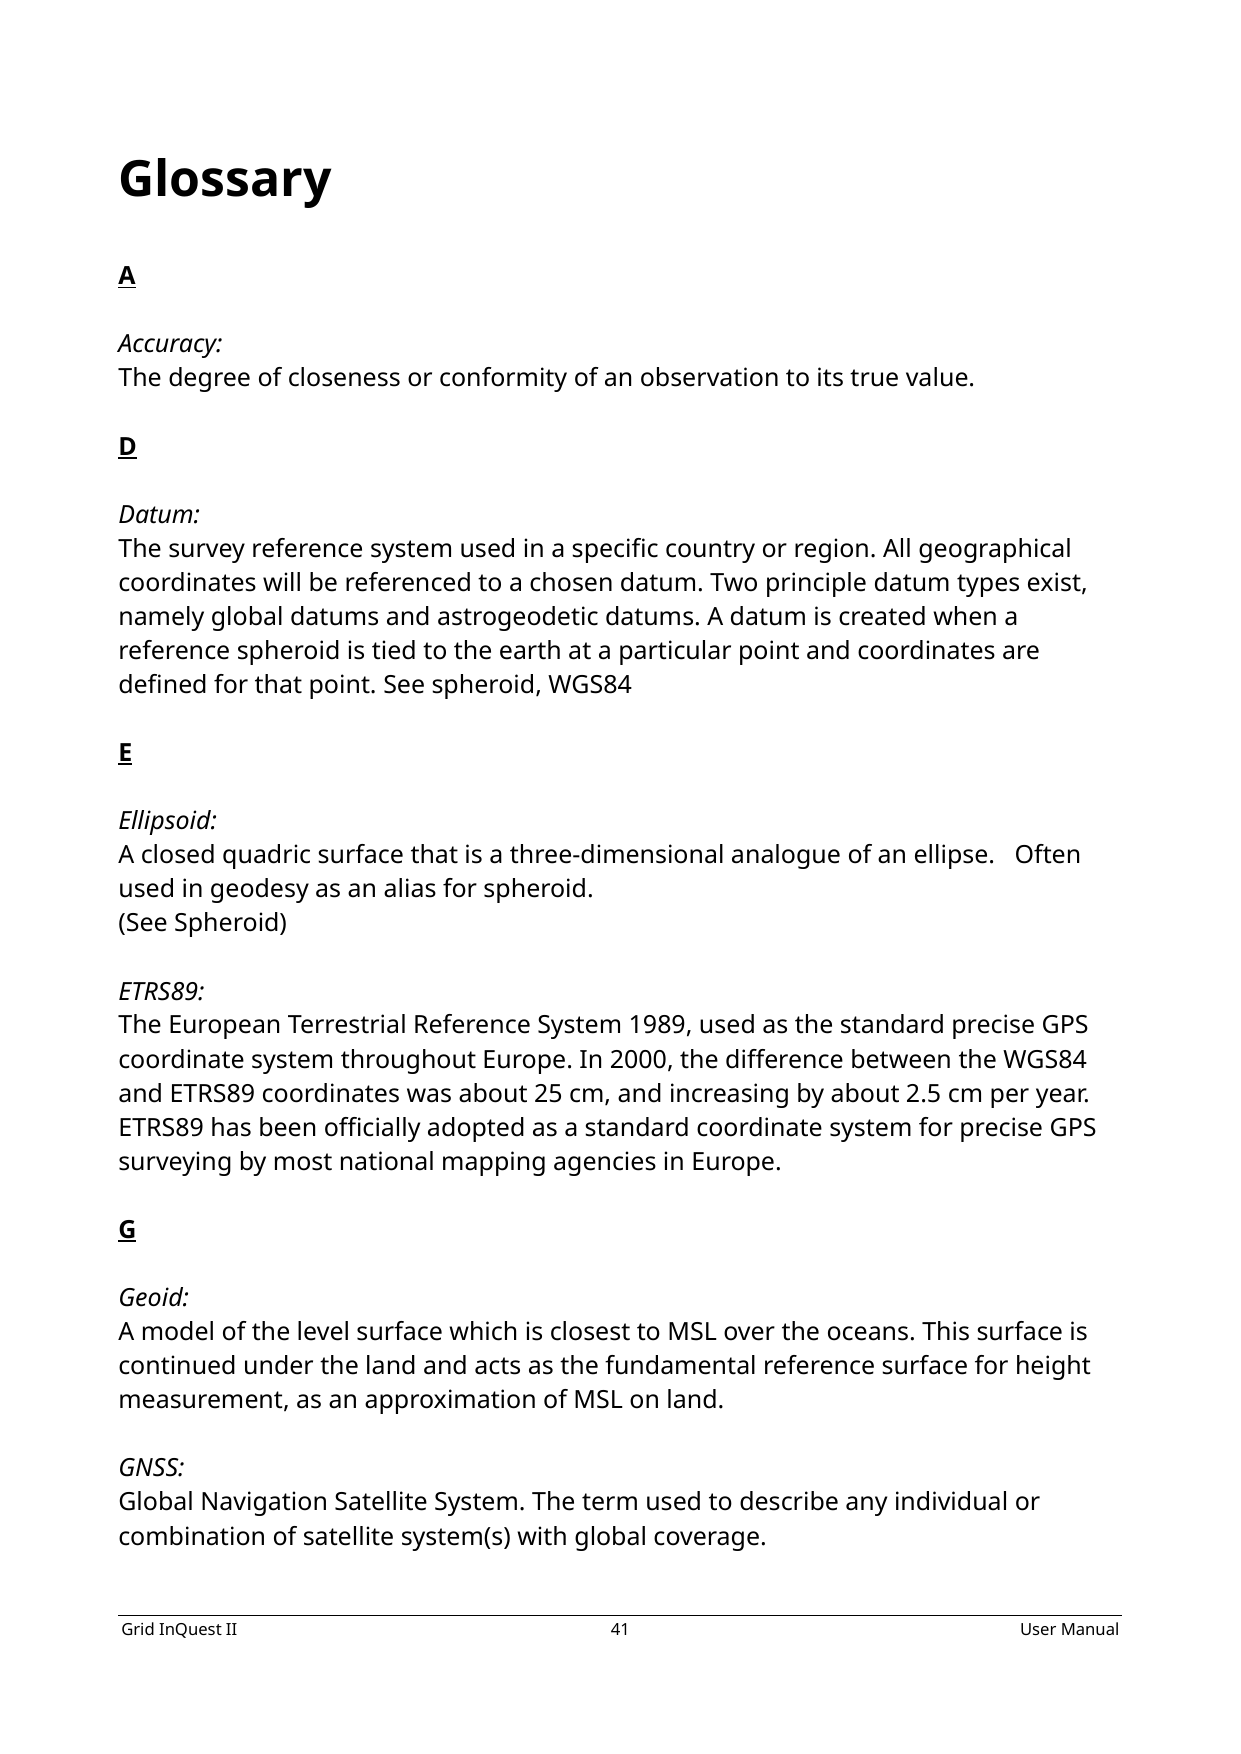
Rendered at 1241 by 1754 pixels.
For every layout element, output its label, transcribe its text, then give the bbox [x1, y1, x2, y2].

text GNSS: [118, 1450, 1122, 1484]
text The European Terrestrial Reference System 1989, used as the standard precise GPS coordinate system throughout Europe. In 2000, the difference between the WGS84 and ETRS89 coordinates was about 25 cm, and increasing by about 2.5 cm per year. ETRS89 has been officially adopted as a standard coordinate system for precise GPS surveying by most national mapping agencies in Europe. [118, 1007, 1122, 1177]
text The survey reference system used in a specific country or region. All geographical coordinates will be referenced to a chosen datum. Two principle datum types exist, namely global datums and astrogeodetic datums. A datum is created when a reference spheroid is tied to the earth at a particular point and coordinates are defined for that point. See spheroid, WGS84 [118, 530, 1122, 701]
subtitle Glossary [118, 143, 1122, 211]
text A [118, 258, 1122, 292]
text G [118, 1212, 1122, 1246]
text A model of the level surface which is closest to MSL over the oceans. This surface is continued under the land and acts as the fundamental reference surface for height measurement, as an approximation of MSL on land. [118, 1314, 1122, 1416]
text Datum: [118, 496, 1122, 530]
text A closed quadric surface that is a three-dimensional analogue of an ellipse. Often used in geodesy as an alias for spheroid. [118, 837, 1122, 905]
text The degree of closeness or conformity of an observation to its true value. [118, 360, 1122, 394]
text ETRS89: [118, 973, 1122, 1007]
text D [118, 428, 1122, 462]
text Geoid: [118, 1280, 1122, 1314]
text Accuracy: [118, 326, 1122, 360]
text Ellipsoid: [118, 803, 1122, 837]
text (See Spheroid) [118, 905, 1122, 939]
text Global Navigation Satellite System. The term used to describe any individual or combination of satellite system(s) with global coverage. [118, 1484, 1122, 1552]
text E [118, 735, 1122, 769]
